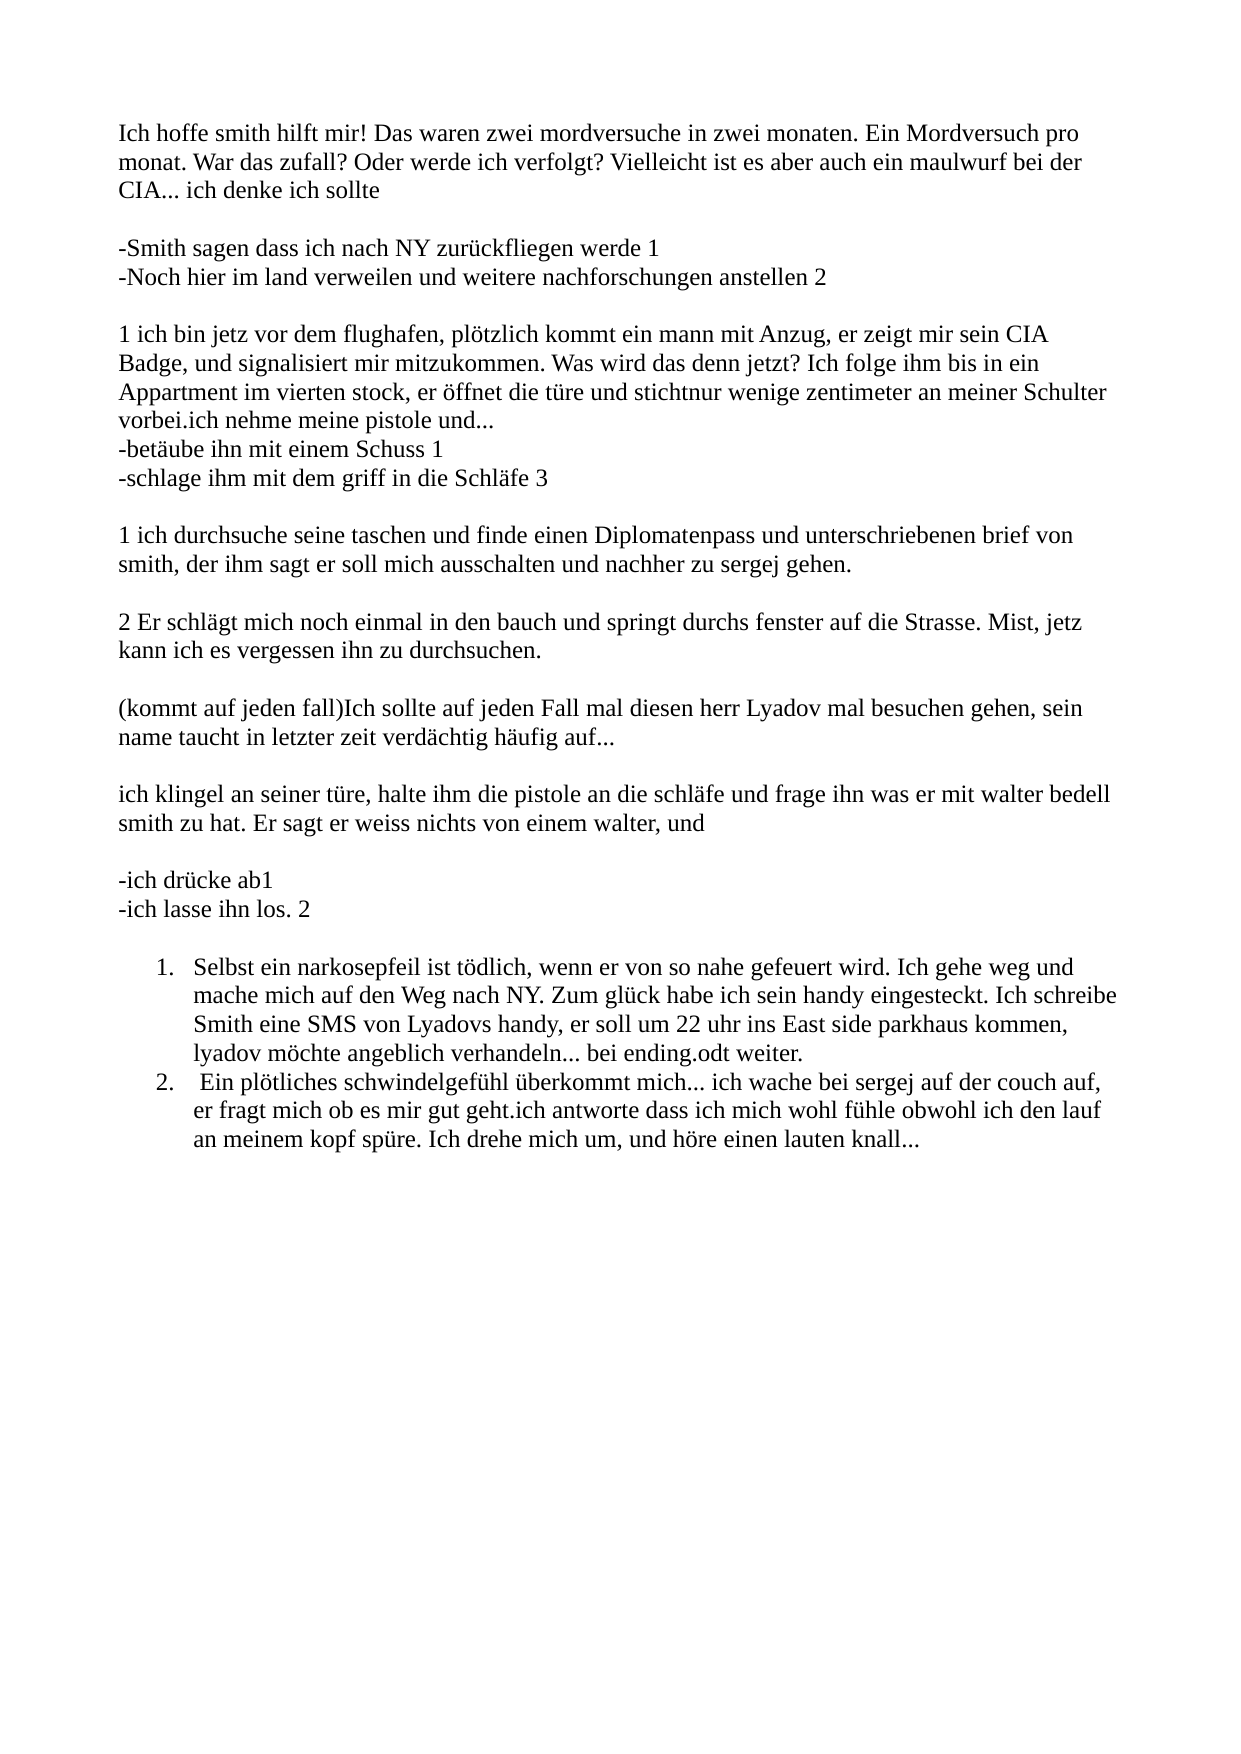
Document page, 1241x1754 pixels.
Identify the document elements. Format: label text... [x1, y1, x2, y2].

text -schlage ihm mit dem griff in die Schläfe 3 [118, 463, 1122, 492]
text 1 ich durchsuche seine taschen und finde einen Diplomatenpass und unterschriebenen brief von smith, der ihm sagt er soll mich ausschalten und nachher zu sergej gehen. [118, 521, 1122, 578]
list Ein plötliches schwindelgefühl überkommt mich... ich wache bei sergej auf der couch auf, er fragt mich ob es mir gut geht.ich antworte dass ich mich wohl fühle obwohl ich den lauf an meinem kopf spüre. Ich drehe mich um, und höre einen lauten knall... [156, 1067, 1122, 1153]
list Selbst ein narkosepfeil ist tödlich, wenn er von so nahe gefeuert wird. Ich gehe weg und mache mich auf den Weg nach NY. Zum glück habe ich sein handy eingesteckt. Ich schreibe Smith eine SMS von Lyadovs handy, er soll um 22 uhr ins East side parkhaus kommen, lyadov möchte angeblich verhandeln... bei ending.odt weiter. [156, 952, 1122, 1067]
text ich klingel an seiner türe, halte ihm die pistole an die schläfe und frage ihn was er mit walter bedell smith zu hat. Er sagt er weiss nichts von einem walter, und [118, 779, 1122, 837]
text 1 ich bin jetz vor dem flughafen, plötzlich kommt ein mann mit Anzug, er zeigt mir sein CIA Badge, und signalisiert mir mitzukommen. Was wird das denn jetzt? Ich folge ihm bis in ein Appartment im vierten stock, er öffnet die türe und stichtnur wenige zentimeter an meiner Schulter vorbei.ich nehme meine pistole und... [118, 319, 1122, 434]
text 2 Er schlägt mich noch einmal in den bauch und springt durchs fenster auf die Strasse. Mist, jetz kann ich es vergessen ihn zu durchsuchen. [118, 607, 1122, 664]
text -betäube ihn mit einem Schuss 1 [118, 434, 1122, 463]
text (kommt auf jeden fall)Ich sollte auf jeden Fall mal diesen herr Lyadov mal besuchen gehen, sein name taucht in letzter zeit verdächtig häufig auf... [118, 693, 1122, 751]
text -ich drücke ab1 [118, 866, 1122, 894]
text -Noch hier im land verweilen und weitere nachforschungen anstellen 2 [118, 262, 1122, 291]
text -ich lasse ihn los. 2 [118, 894, 1122, 923]
text Ich hoffe smith hilft mir! Das waren zwei mordversuche in zwei monaten. Ein Mordversuch pro monat. War das zufall? Oder werde ich verfolgt? Vielleicht ist es aber auch ein maulwurf bei der CIA... ich denke ich sollte [118, 118, 1122, 204]
text -Smith sagen dass ich nach NY zurückfliegen werde 1 [118, 233, 1122, 262]
